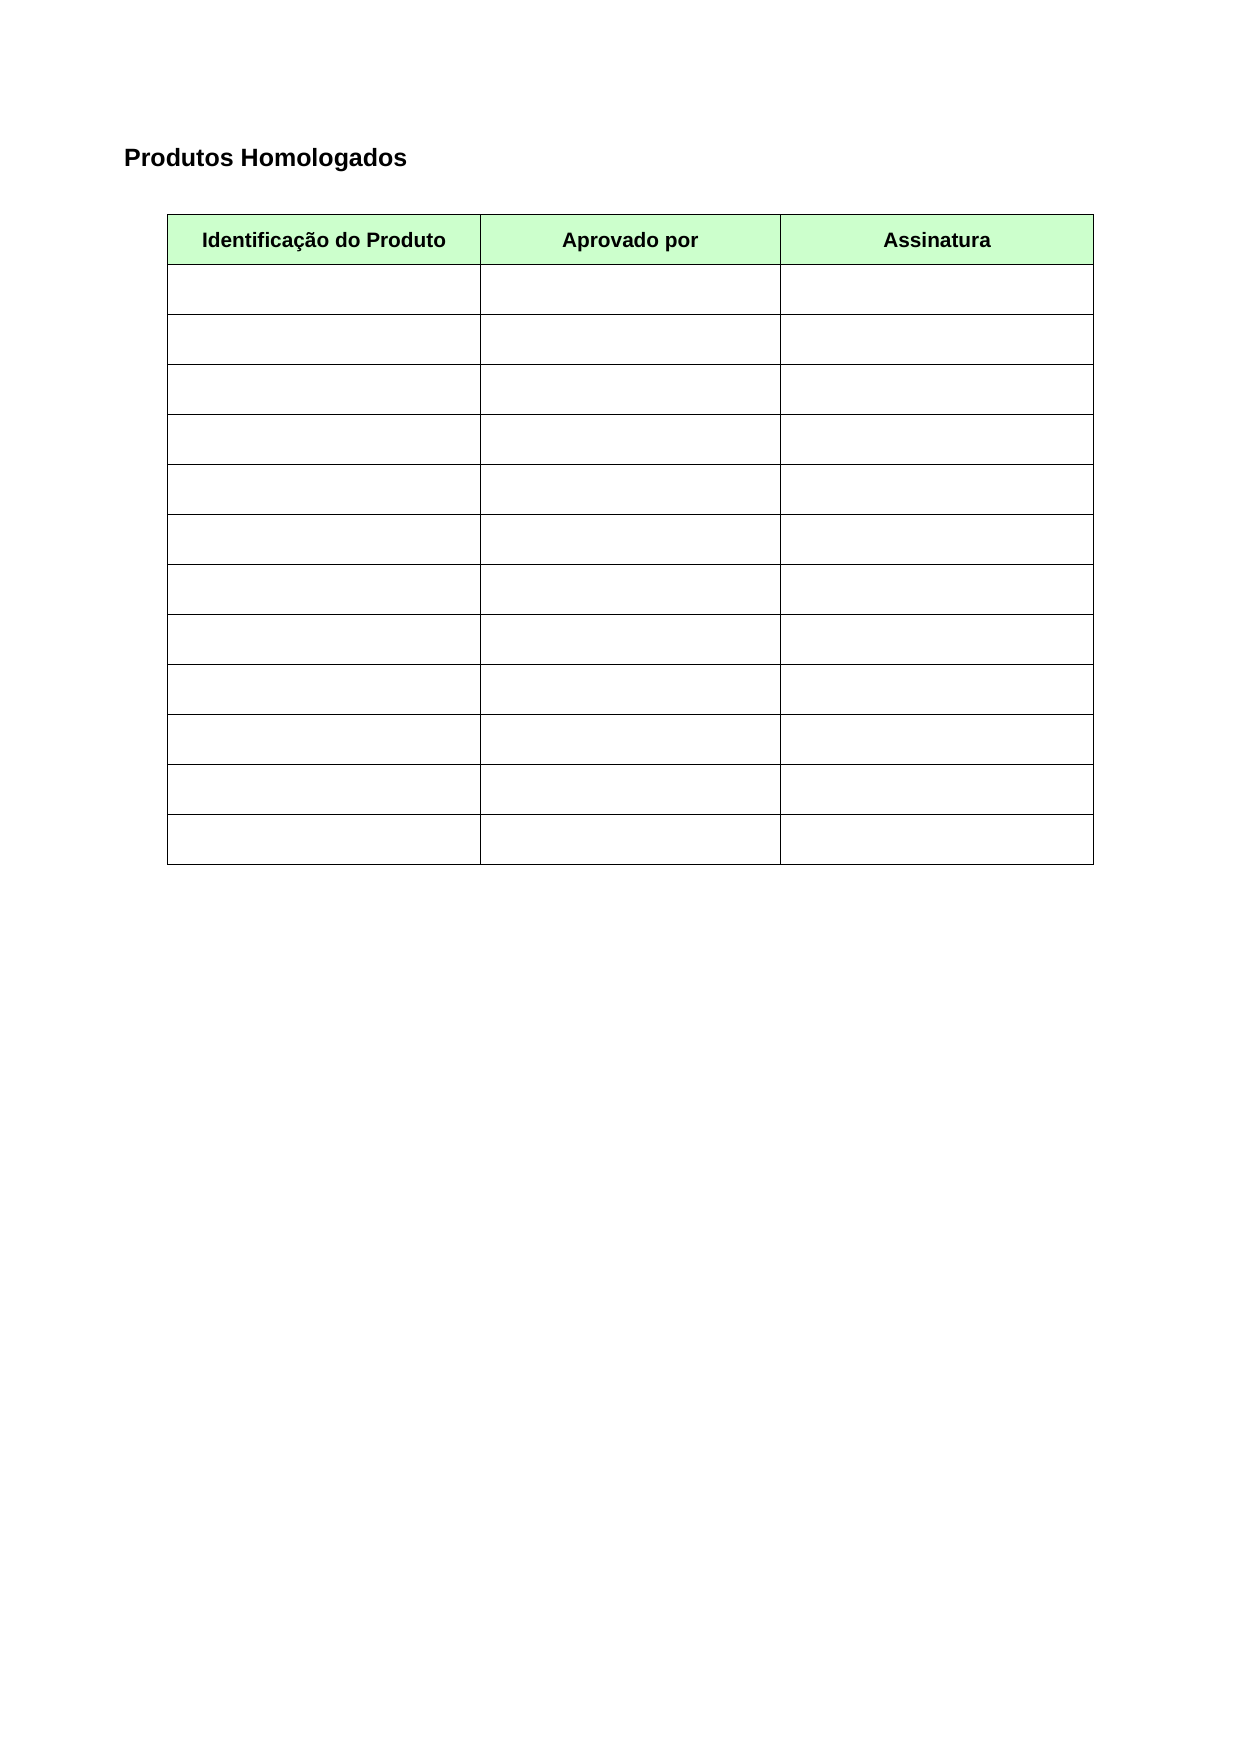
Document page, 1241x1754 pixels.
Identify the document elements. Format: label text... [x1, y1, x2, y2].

table_cell [481, 765, 780, 814]
table_cell [781, 315, 1093, 364]
table_cell [481, 515, 780, 564]
table_cell [168, 415, 480, 464]
table_cell [481, 415, 780, 464]
table_cell [481, 615, 780, 664]
table_cell [168, 565, 480, 614]
table_cell [781, 415, 1093, 464]
table_header Identificação do Produto [168, 215, 480, 264]
table_cell [481, 665, 780, 714]
table_cell [781, 765, 1093, 814]
table_header Aprovado por [481, 215, 780, 264]
table_cell [781, 515, 1093, 564]
table_cell [168, 315, 480, 364]
table_header Assinatura [781, 215, 1093, 264]
table_cell [781, 665, 1093, 714]
table_cell [168, 615, 480, 664]
table_cell [168, 715, 480, 764]
table_cell [168, 365, 480, 414]
table_cell [481, 815, 780, 864]
table_cell [781, 815, 1093, 864]
table_cell [481, 465, 780, 514]
table_cell [781, 465, 1093, 514]
table_cell [168, 265, 480, 314]
table_cell [168, 515, 480, 564]
table_cell [168, 815, 480, 864]
table_cell [481, 565, 780, 614]
table_cell [481, 265, 780, 314]
table_cell [168, 665, 480, 714]
table_cell [781, 615, 1093, 664]
table_cell [481, 365, 780, 414]
table_cell [481, 315, 780, 364]
table_cell [781, 565, 1093, 614]
subtitle Produtos Homologados [118, 143, 1122, 172]
table_cell [781, 715, 1093, 764]
table_cell [781, 365, 1093, 414]
table_cell [781, 265, 1093, 314]
table_cell [481, 715, 780, 764]
table_cell [168, 465, 480, 514]
table_cell [168, 765, 480, 814]
